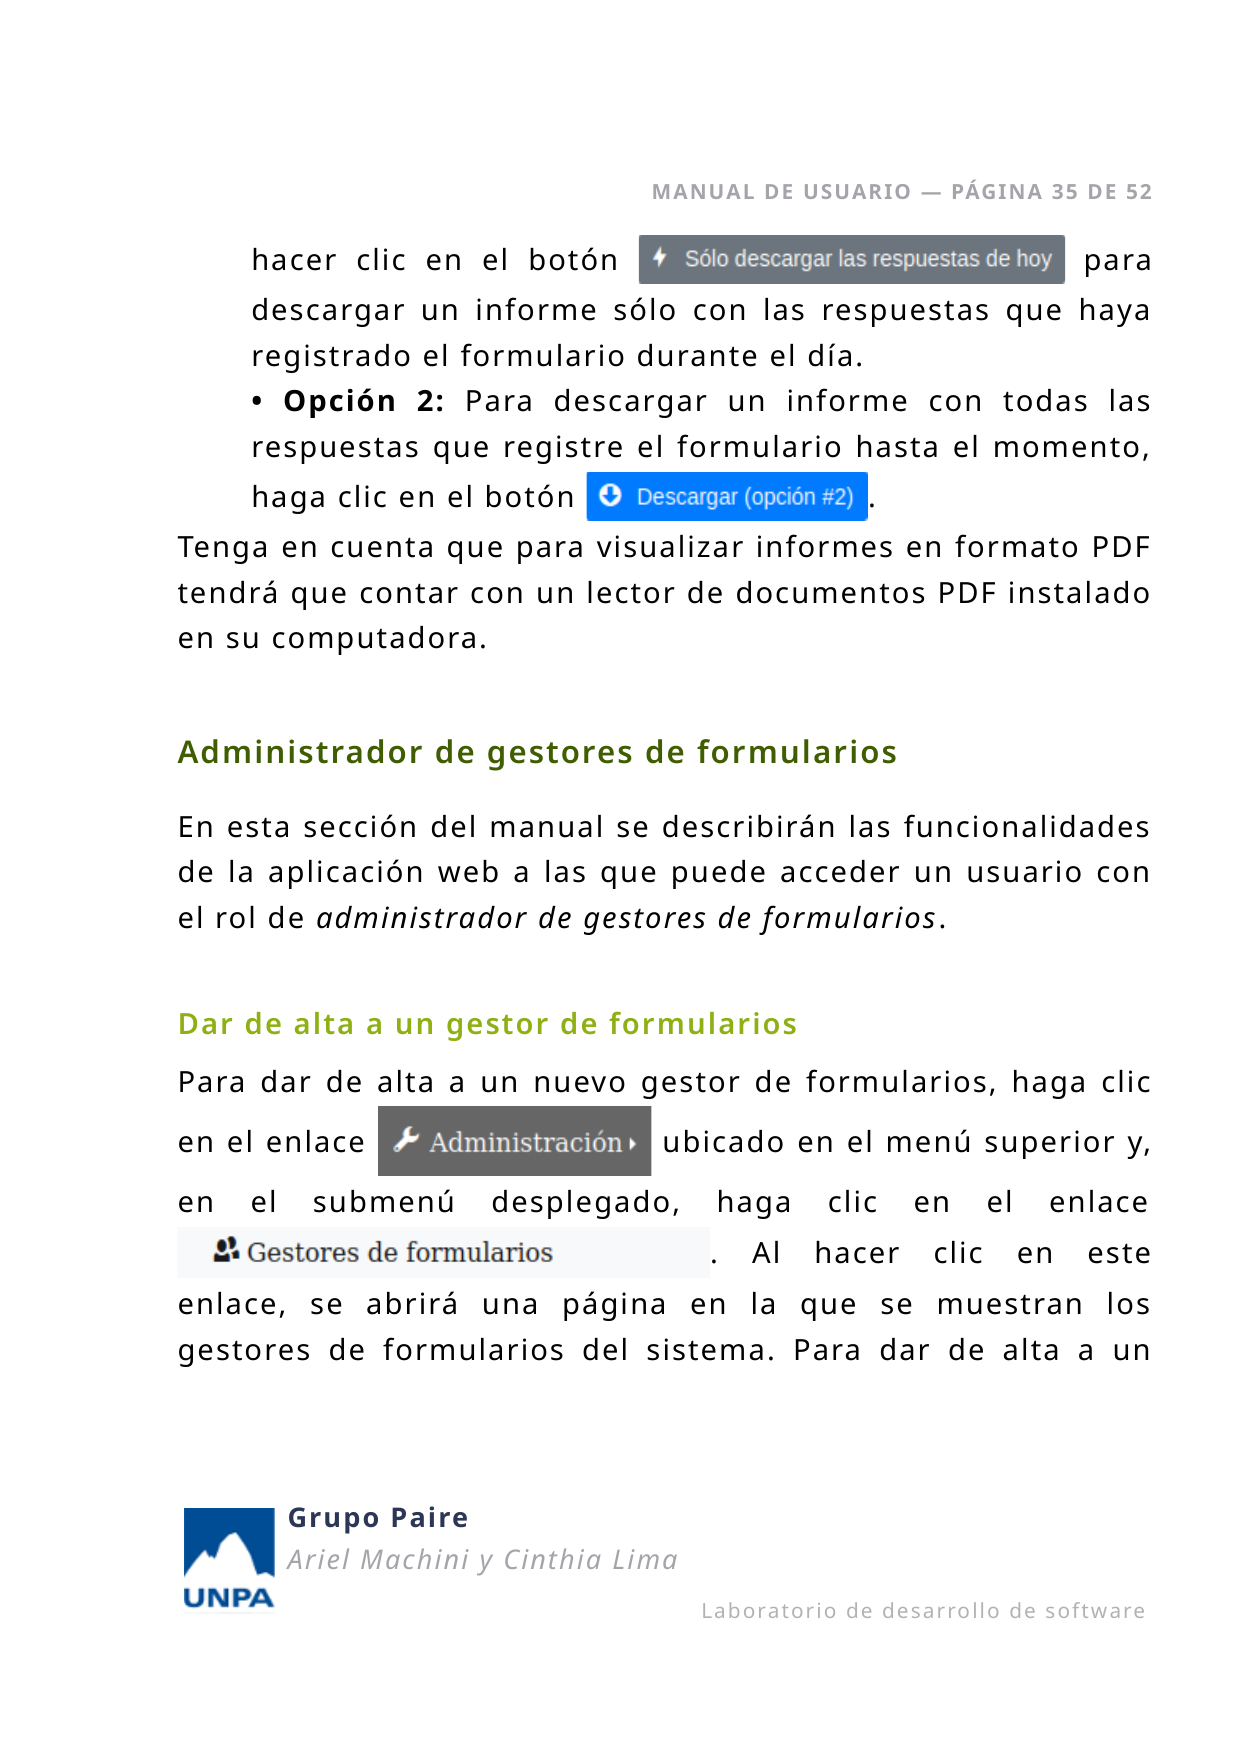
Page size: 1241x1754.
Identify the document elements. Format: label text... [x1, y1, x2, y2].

picture [177, 1227, 710, 1278]
text Tenga en cuenta que para visualizar informes en formato PDF tendrá que contar con un lector de documentos PDF instalado en su computadora. [177, 526, 1152, 657]
picture [586, 472, 868, 521]
picture [184, 1508, 275, 1614]
subtitle Administrador de gestores de formularios [177, 730, 1152, 772]
text • Opción 2: Para descargar un informe con todas las respuestas que registre el formulario hasta el momento, haga clic en el botón . [251, 381, 1152, 520]
picture [638, 235, 1066, 284]
text Para dar de alta a un nuevo gestor de formularios, haga clic en el enlace ubicado en el menú superior y, en el submenú desplegado, haga clic en el enlace . Al hacer clic en este enlace, se abrirá una página en la que se muestran los gestores de formularios del sistema. Para dar de alta a un [177, 1061, 1152, 1368]
text En esta sección del manual se describirán las funcionalidades de la aplicación web a las que puede acceder un usuario con el rol de administrador de gestores de formularios. [177, 806, 1152, 937]
text hacer clic en el botón para descargar un informe sólo con las respuestas que haya registrado el formulario durante el día. [251, 235, 1152, 375]
picture [378, 1106, 652, 1176]
subtitle Dar de alta a un gestor de formularios [177, 1003, 1152, 1043]
